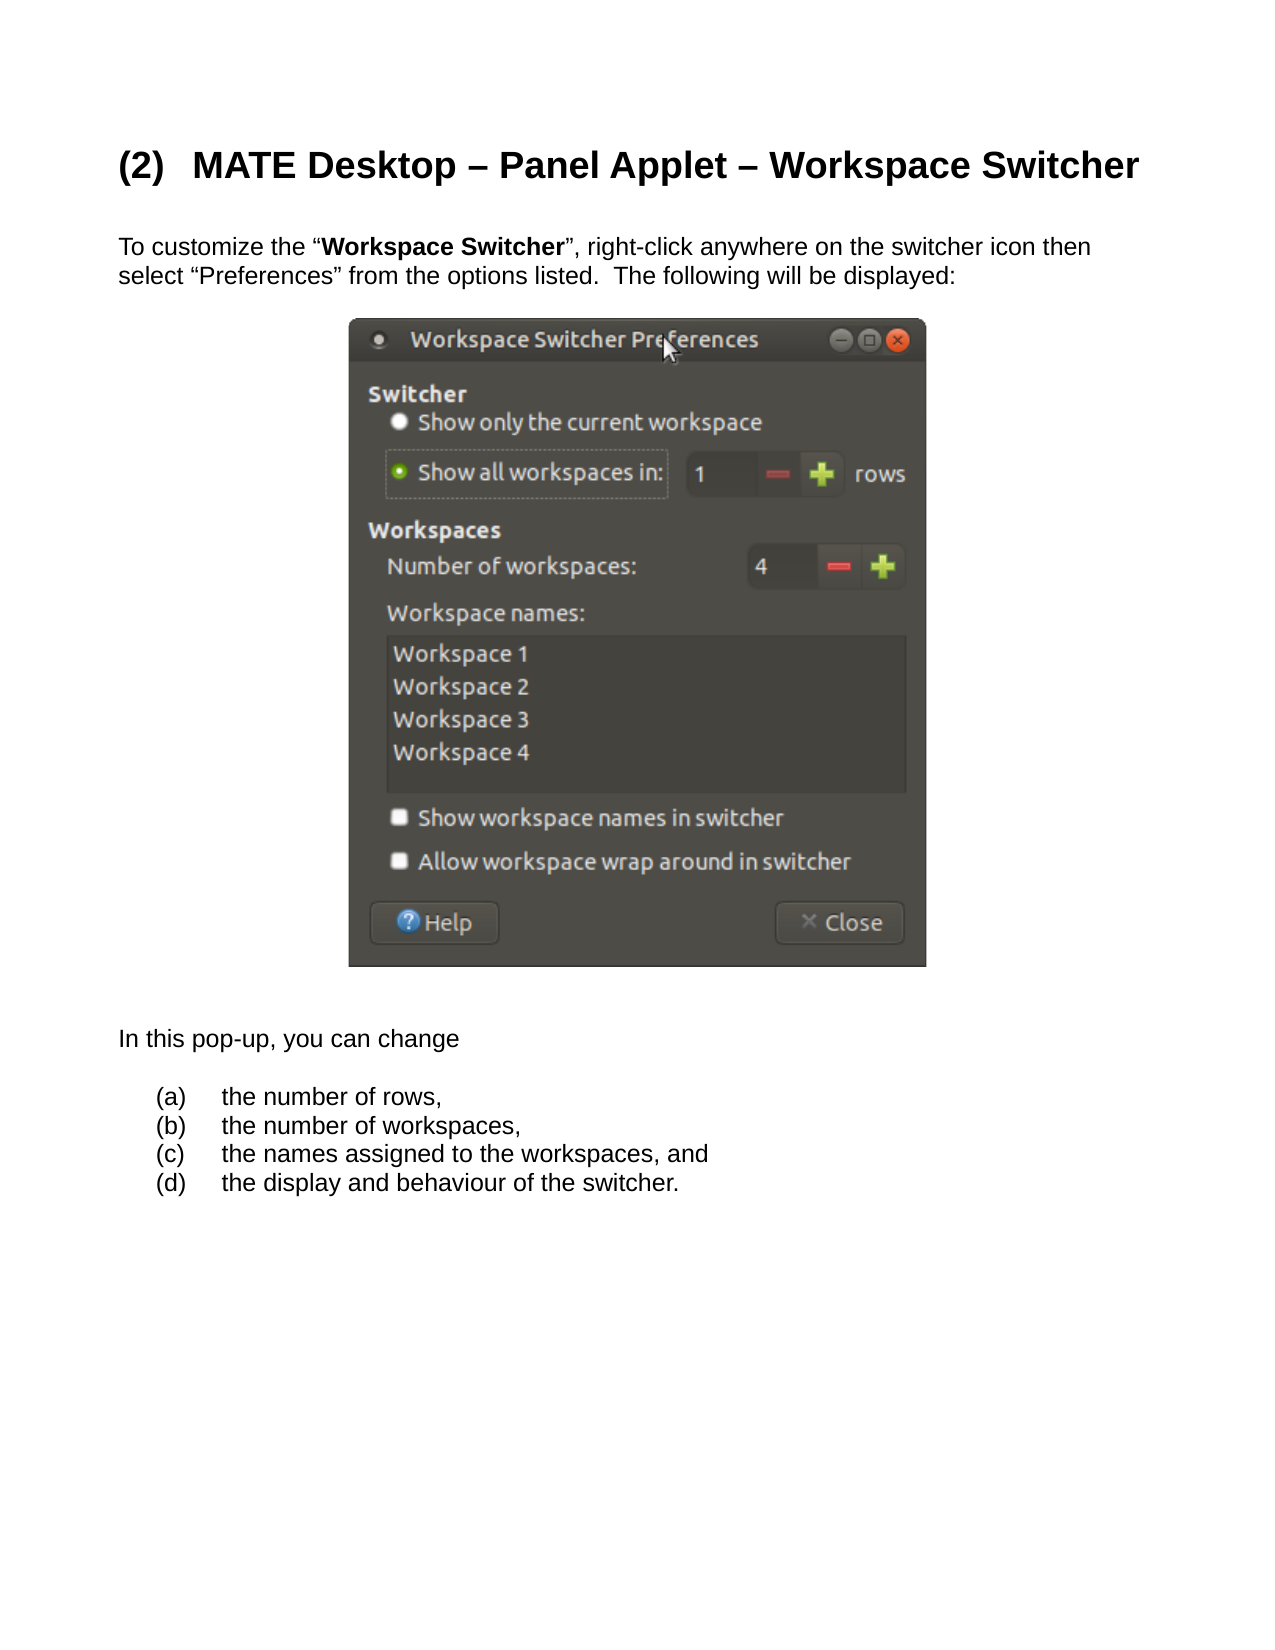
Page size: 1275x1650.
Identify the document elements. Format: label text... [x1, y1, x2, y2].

list the names assigned to the workspaces, and [148, 1139, 1157, 1168]
text To customize the “Workspace Switcher”, right-click anywhere on the switcher icon then select “Preferences” from the options listed. The following will be displayed: [118, 232, 1157, 290]
picture [348, 318, 927, 967]
list the display and behaviour of the switcher. [148, 1168, 1157, 1197]
list the number of workspaces, [148, 1111, 1157, 1139]
subtitle MATE Desktop – Panel Applet – Workspace Switcher [118, 143, 1157, 187]
list the number of rows, [148, 1082, 1157, 1111]
text In this pop-up, you can change [118, 1024, 1157, 1053]
